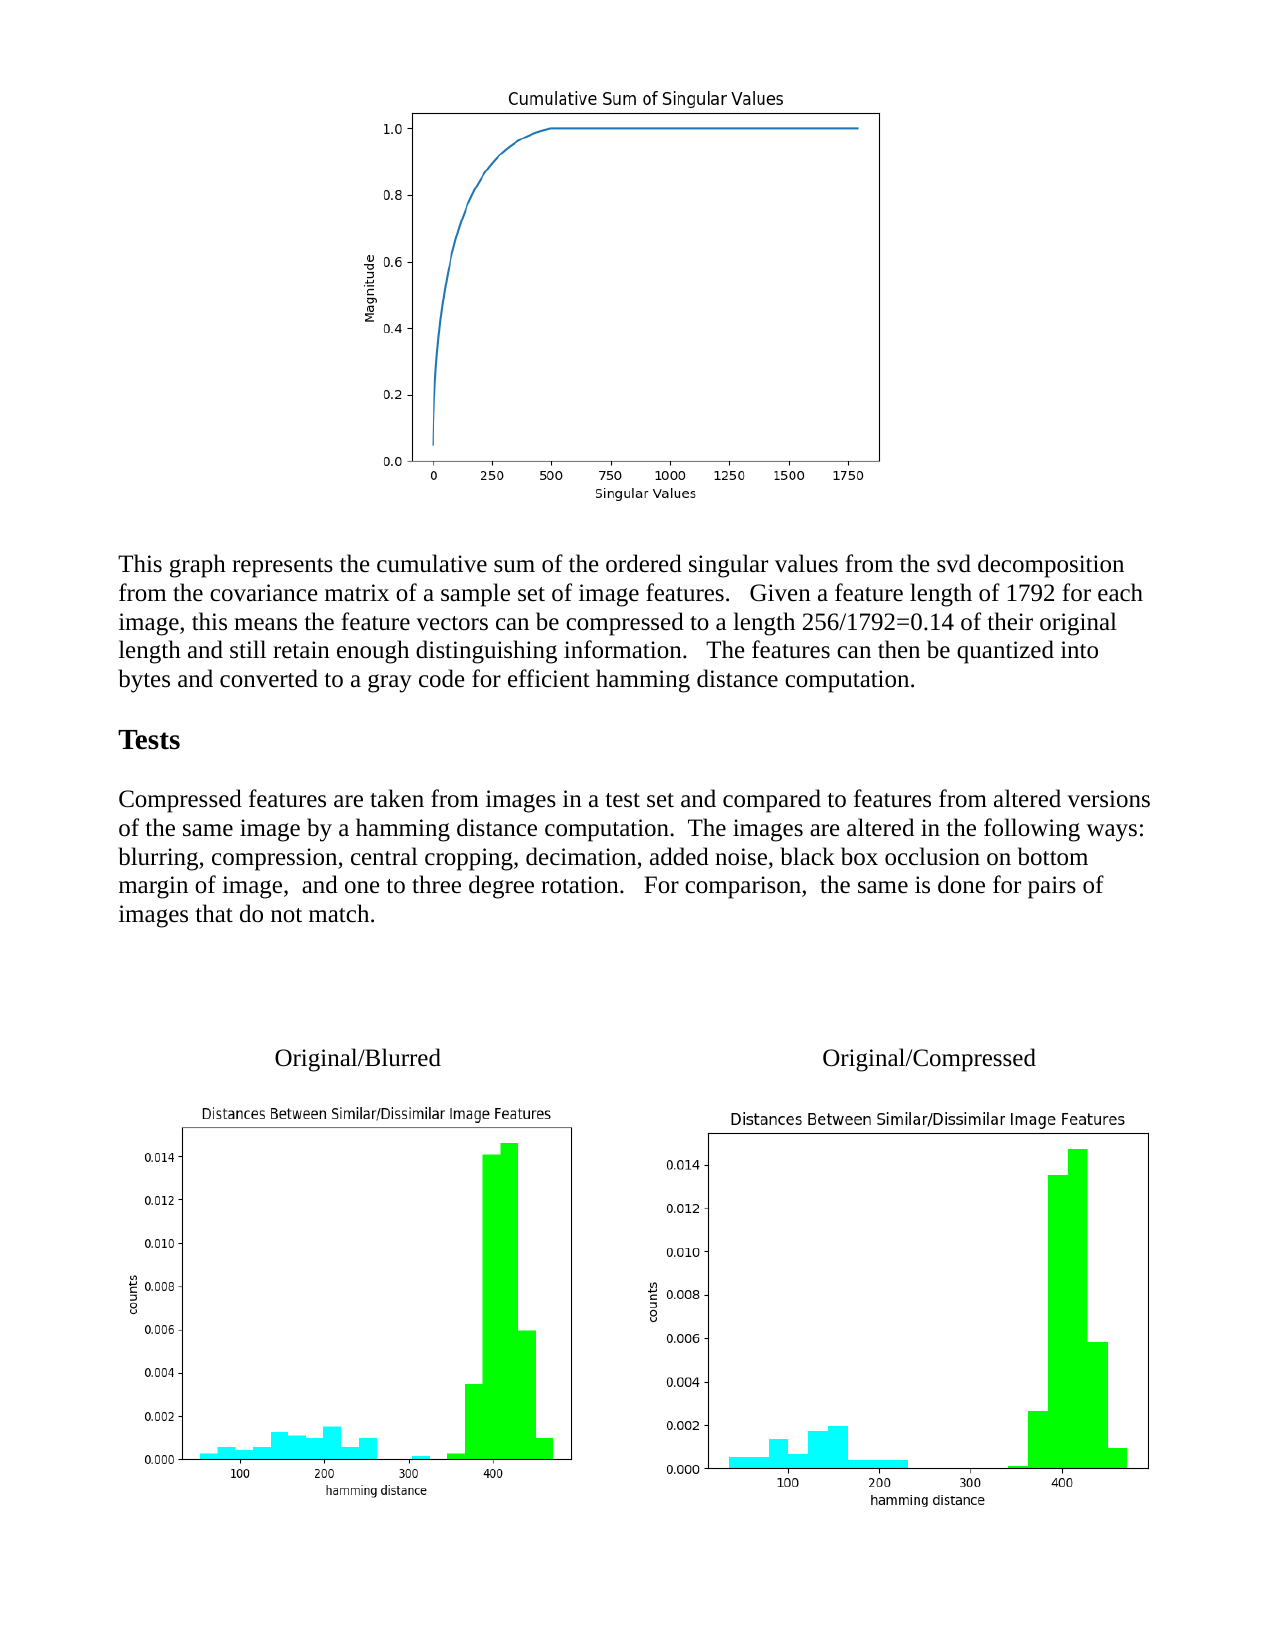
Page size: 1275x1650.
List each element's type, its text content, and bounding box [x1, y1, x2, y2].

picture [119, 1076, 621, 1506]
text Original/Blurred Original/Compressed [118, 1043, 1157, 1072]
text Compressed features are taken from images in a test set and compared to features from altered versions of the same image by a hamming distance computation. The images are altered in the following ways: blurring, compression, central cropping, decimation, added noise, black box occlusion on bottom margin of image, and one to three degree rotation. For comparison, the same is done for pairs of images that do not match. [118, 784, 1157, 928]
picture [637, 1080, 1204, 1516]
text Tests [118, 722, 1157, 755]
picture [337, 59, 938, 510]
text This graph represents the cumulative sum of the ordered singular values from the svd decomposition from the covariance matrix of a sample set of image features. Given a feature length of 1792 for each image, this means the feature vectors can be compressed to a length 256/1792=0.14 of their original length and still retain enough distinguishing information. The features can then be quantized into bytes and converted to a gray code for efficient hamming distance computation. [118, 549, 1157, 693]
